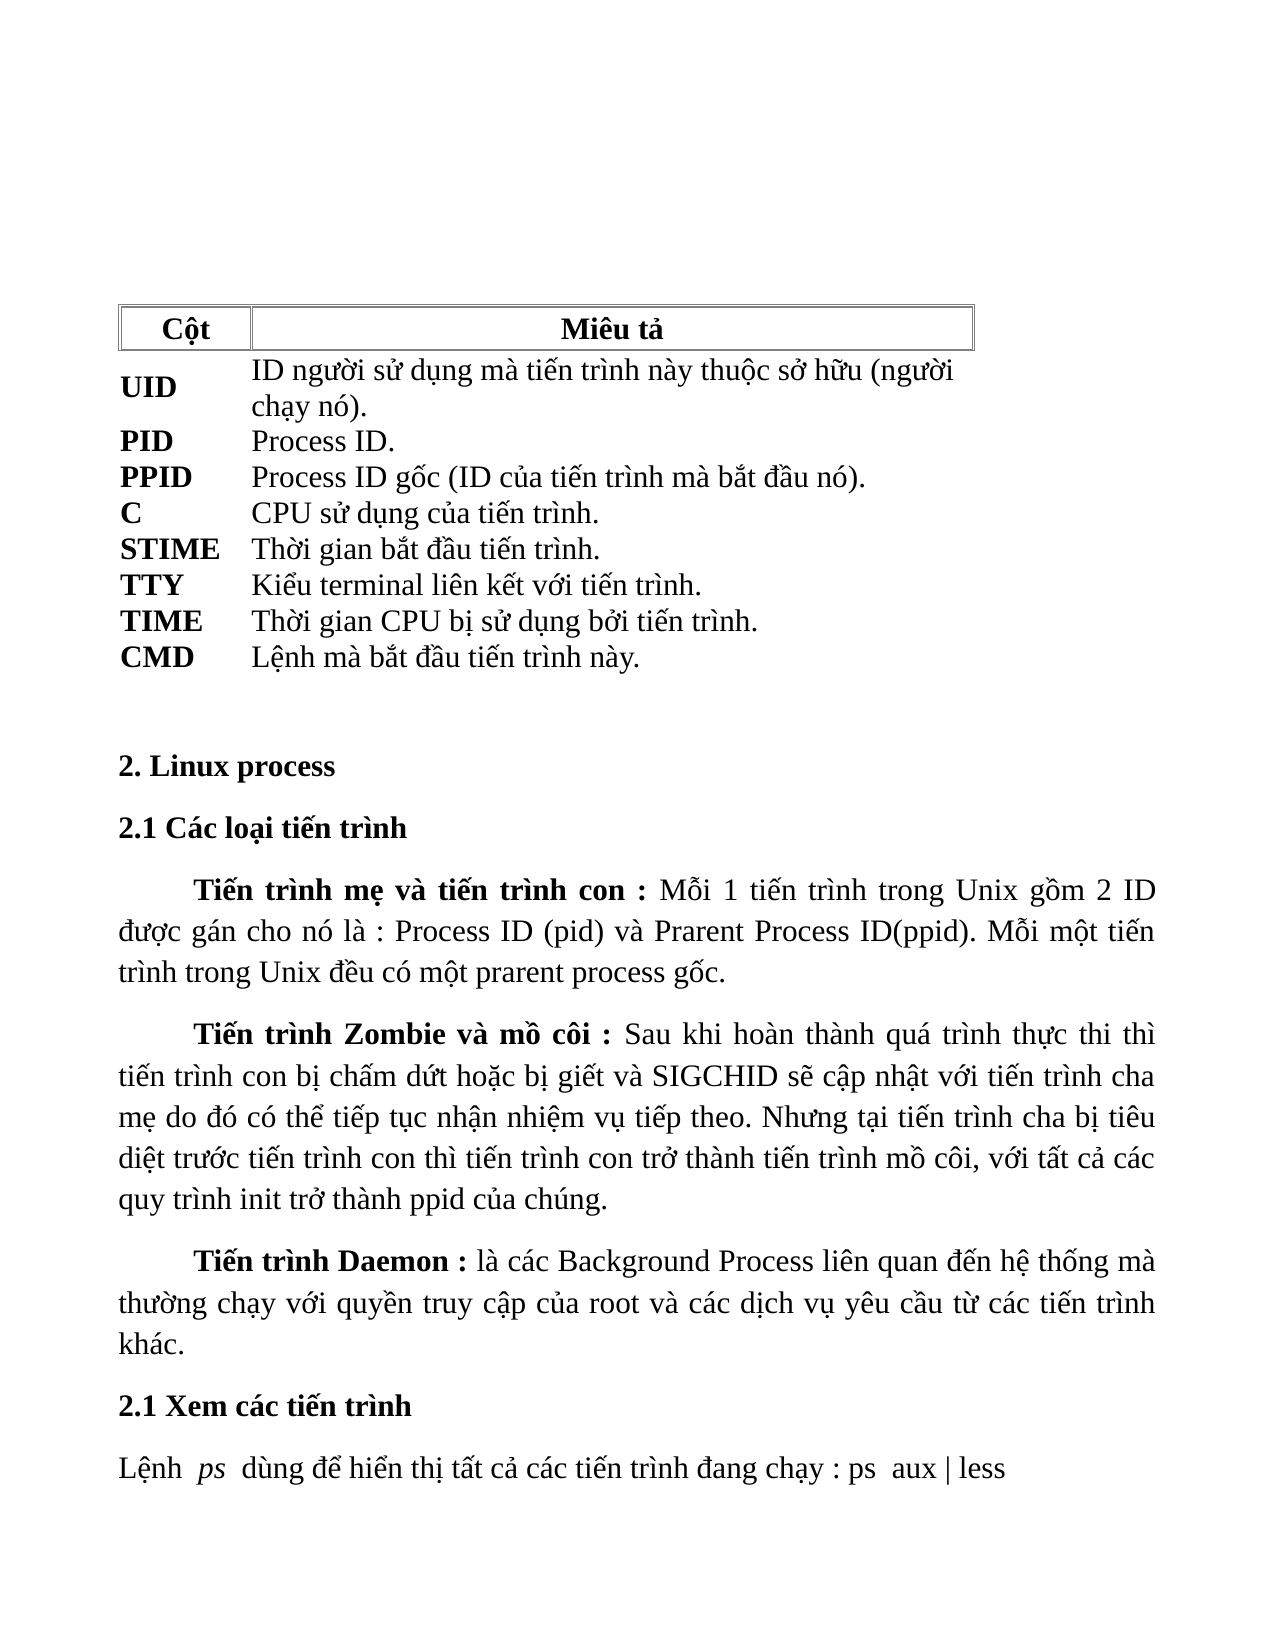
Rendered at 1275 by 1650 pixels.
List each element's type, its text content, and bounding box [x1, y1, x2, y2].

text Tiến trình Daemon : là các Background Process liên quan đến hệ thống mà thường chạy với quyền truy cập của root và các dịch vụ yêu cầu từ các tiến trình khác. [118, 1243, 1157, 1361]
text 2. Linux process [118, 747, 1157, 783]
text Tiến trình Zombie và mồ côi : Sau khi hoàn thành quá trình thực thi thì tiến trình con bị chấm dứt hoặc bị giết và SIGCHID sẽ cập nhật với tiến trình cha mẹ do đó có thể tiếp tục nhận nhiệm vụ tiếp theo. Nhưng tại tiến trình cha bị tiêu diệt trước tiến trình con thì tiến trình con trở thành tiến trình mồ côi, với tất cả các quy trình init trở thành ppid của chúng. [118, 1016, 1157, 1216]
table_cell Thời gian bắt đầu tiến trình. [251, 531, 973, 566]
table_cell CMD [120, 638, 251, 674]
table_cell TTY [120, 566, 251, 602]
table_header Miêu tả [253, 308, 972, 349]
table_cell Process ID gốc (ID của tiến trình mà bắt đầu nó). [251, 459, 973, 494]
table_cell PPID [120, 459, 251, 494]
table_cell TIME [120, 603, 251, 638]
table_cell Lệnh mà bắt đầu tiến trình này. [251, 638, 973, 674]
table_cell C [120, 495, 251, 531]
table_cell CPU sử dụng của tiến trình. [251, 495, 973, 531]
table_cell PID [120, 423, 251, 459]
table_cell Kiểu terminal liên kết với tiến trình. [251, 566, 973, 602]
text Tiến trình mẹ và tiến trình con : Mỗi 1 tiến trình trong Unix gồm 2 ID được gán cho nó là : Process ID (pid) và Prarent Process ID(ppid). Mỗi một tiến trình trong Unix đều có một prarent process gốc. [118, 871, 1157, 989]
table_header Cột [122, 308, 250, 349]
text Lệnh ps dùng để hiển thị tất cả các tiến trình đang chạy : ps aux | less [118, 1449, 1157, 1485]
text 2.1 Xem các tiến trình [118, 1387, 1157, 1423]
table_cell UID [120, 351, 251, 423]
table_cell Process ID. [251, 423, 973, 459]
table_cell Thời gian CPU bị sử dụng bởi tiến trình. [251, 603, 973, 638]
text 2.1 Các loại tiến trình [118, 809, 1157, 845]
table_cell STIME [120, 531, 251, 566]
table_cell ID người sử dụng mà tiến trình này thuộc sở hữu (người chạy nó). [251, 351, 973, 423]
